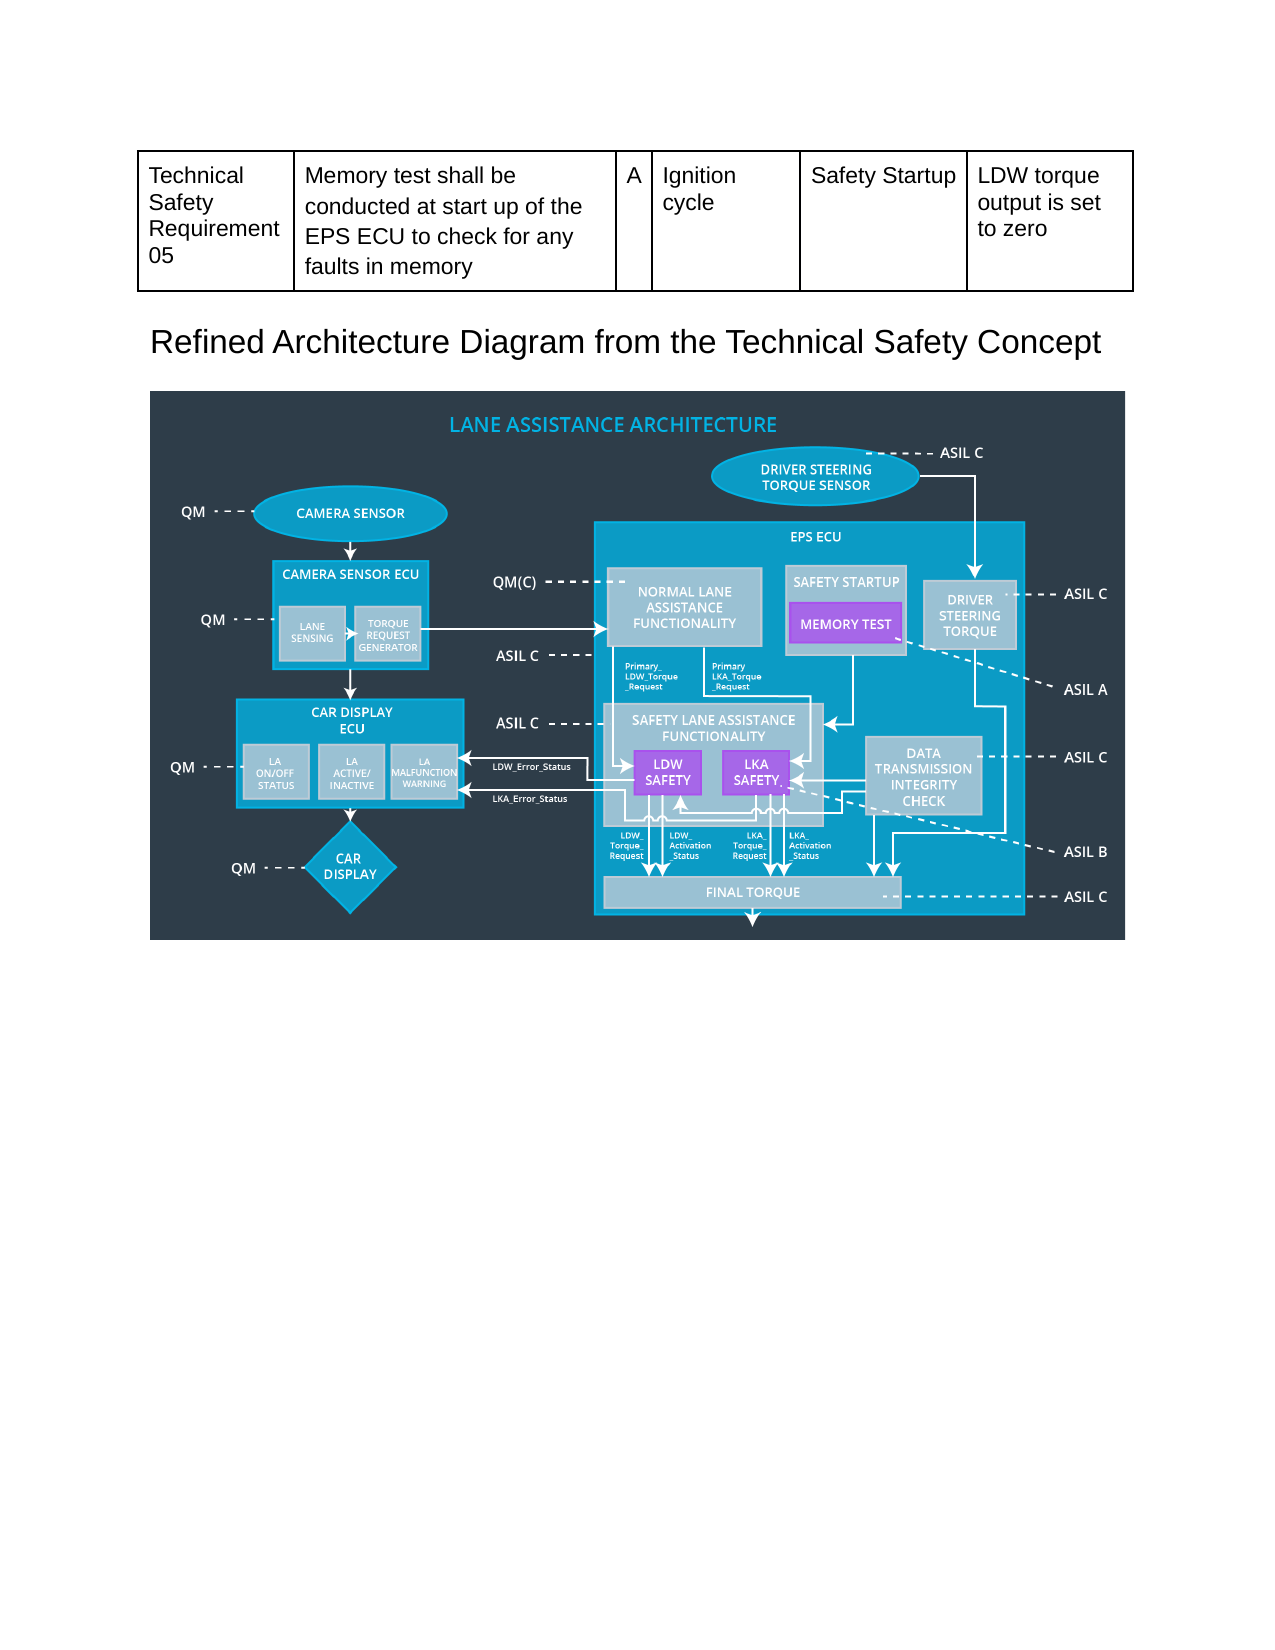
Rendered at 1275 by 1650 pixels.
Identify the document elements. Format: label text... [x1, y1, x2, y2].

table_cell A [617, 152, 651, 290]
subtitle Refined Architecture Diagram from the Technical Safety Concept [150, 322, 1125, 361]
table_cell Technical Safety Requirement 05 [139, 152, 293, 290]
table_cell LDW torque output is set to zero [968, 152, 1132, 290]
table_cell Safety Startup [801, 152, 966, 290]
table_cell Ignition cycle [653, 152, 799, 290]
table_cell Memory test shall be conducted at start up of the EPS ECU to check for any faults in memory [295, 152, 615, 290]
picture [150, 390, 1125, 940]
